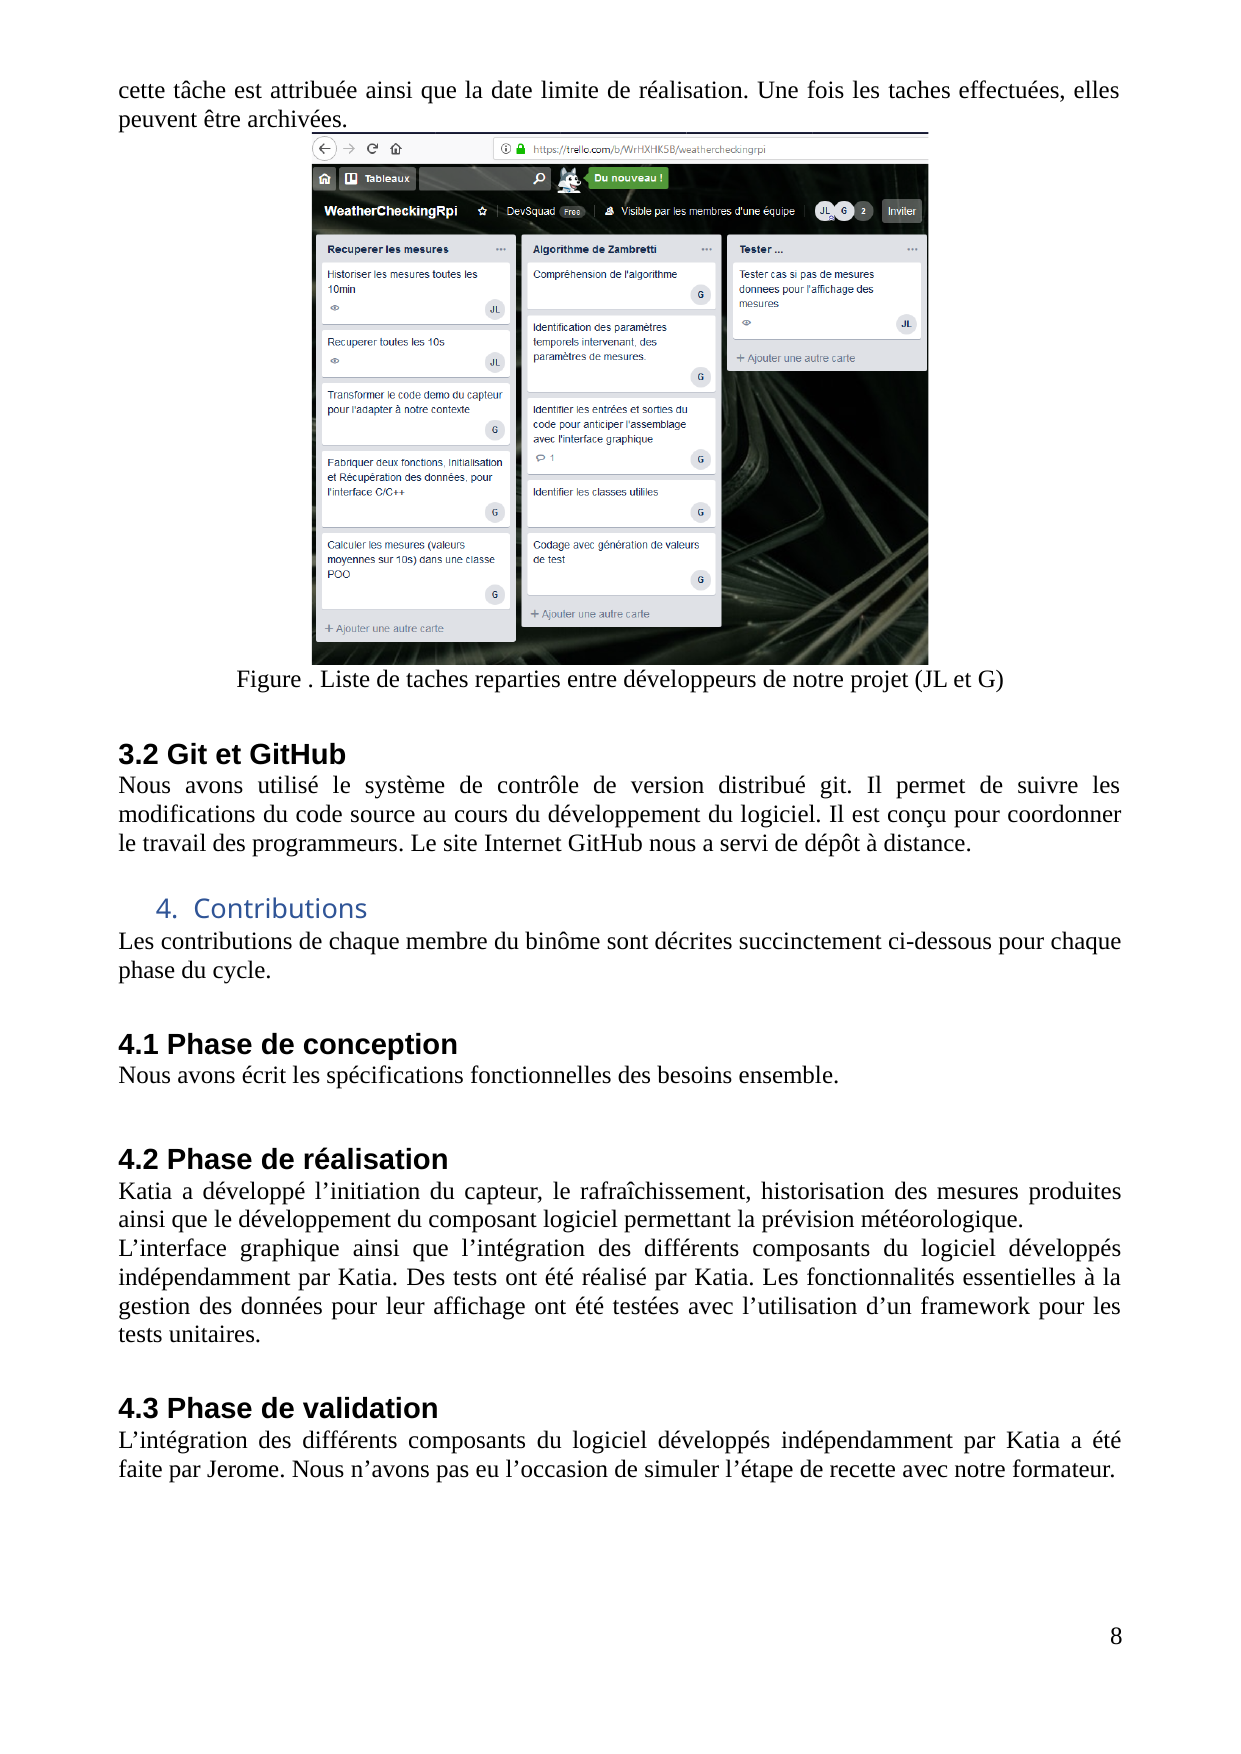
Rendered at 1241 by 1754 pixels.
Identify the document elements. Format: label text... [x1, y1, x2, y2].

subtitle 4.3 Phase de validation [118, 1392, 1122, 1425]
text Les contributions de chaque membre du binôme sont décrites succinctement ci-dessous pour chaque phase du cycle. [118, 926, 1122, 984]
picture [311, 132, 929, 665]
subtitle Contributions [156, 889, 1122, 926]
text L’intégration des différents composants du logiciel développés indépendamment par Katia a été faite par Jerome. Nous n’avons pas eu l’occasion de simuler l’étape de recette avec notre formateur. [118, 1425, 1122, 1483]
text Figure . Liste de taches reparties entre développeurs de notre projet (JL et G) [118, 664, 1122, 693]
text Nous avons écrit les spécifications fonctionnelles des besoins ensemble. [118, 1061, 1122, 1089]
text cette tâche est attribuée ainsi que la date limite de réalisation. Une fois les taches effectuées, elles peuvent être archivées. [118, 75, 1122, 132]
text L’interface graphique ainsi que l’intégration des différents composants du logiciel développés indépendamment par Katia. Des tests ont été réalisé par Katia. Les fonctionnalités essentielles à la gestion des données pour leur affichage ont été testées avec l’utilisation d’un framework pour les tests unitaires. [118, 1233, 1122, 1348]
text Katia a développé l’initiation du capteur, le rafraîchissement, historisation des mesures produites ainsi que le développement du composant logiciel permettant la prévision météorologique. [118, 1176, 1122, 1233]
subtitle 3.2 Git et GitHub [118, 737, 1122, 770]
text Nous avons utilisé le système de contrôle de version distribué git. Il permet de suivre les modifications du code source au cours du développement du logiciel. Il est conçu pour coordonner le travail des programmeurs. Le site Internet GitHub nous a servi de dépôt à distance. [118, 770, 1122, 856]
subtitle 4.1 Phase de conception [118, 1027, 1122, 1061]
subtitle 4.2 Phase de réalisation [118, 1142, 1122, 1176]
